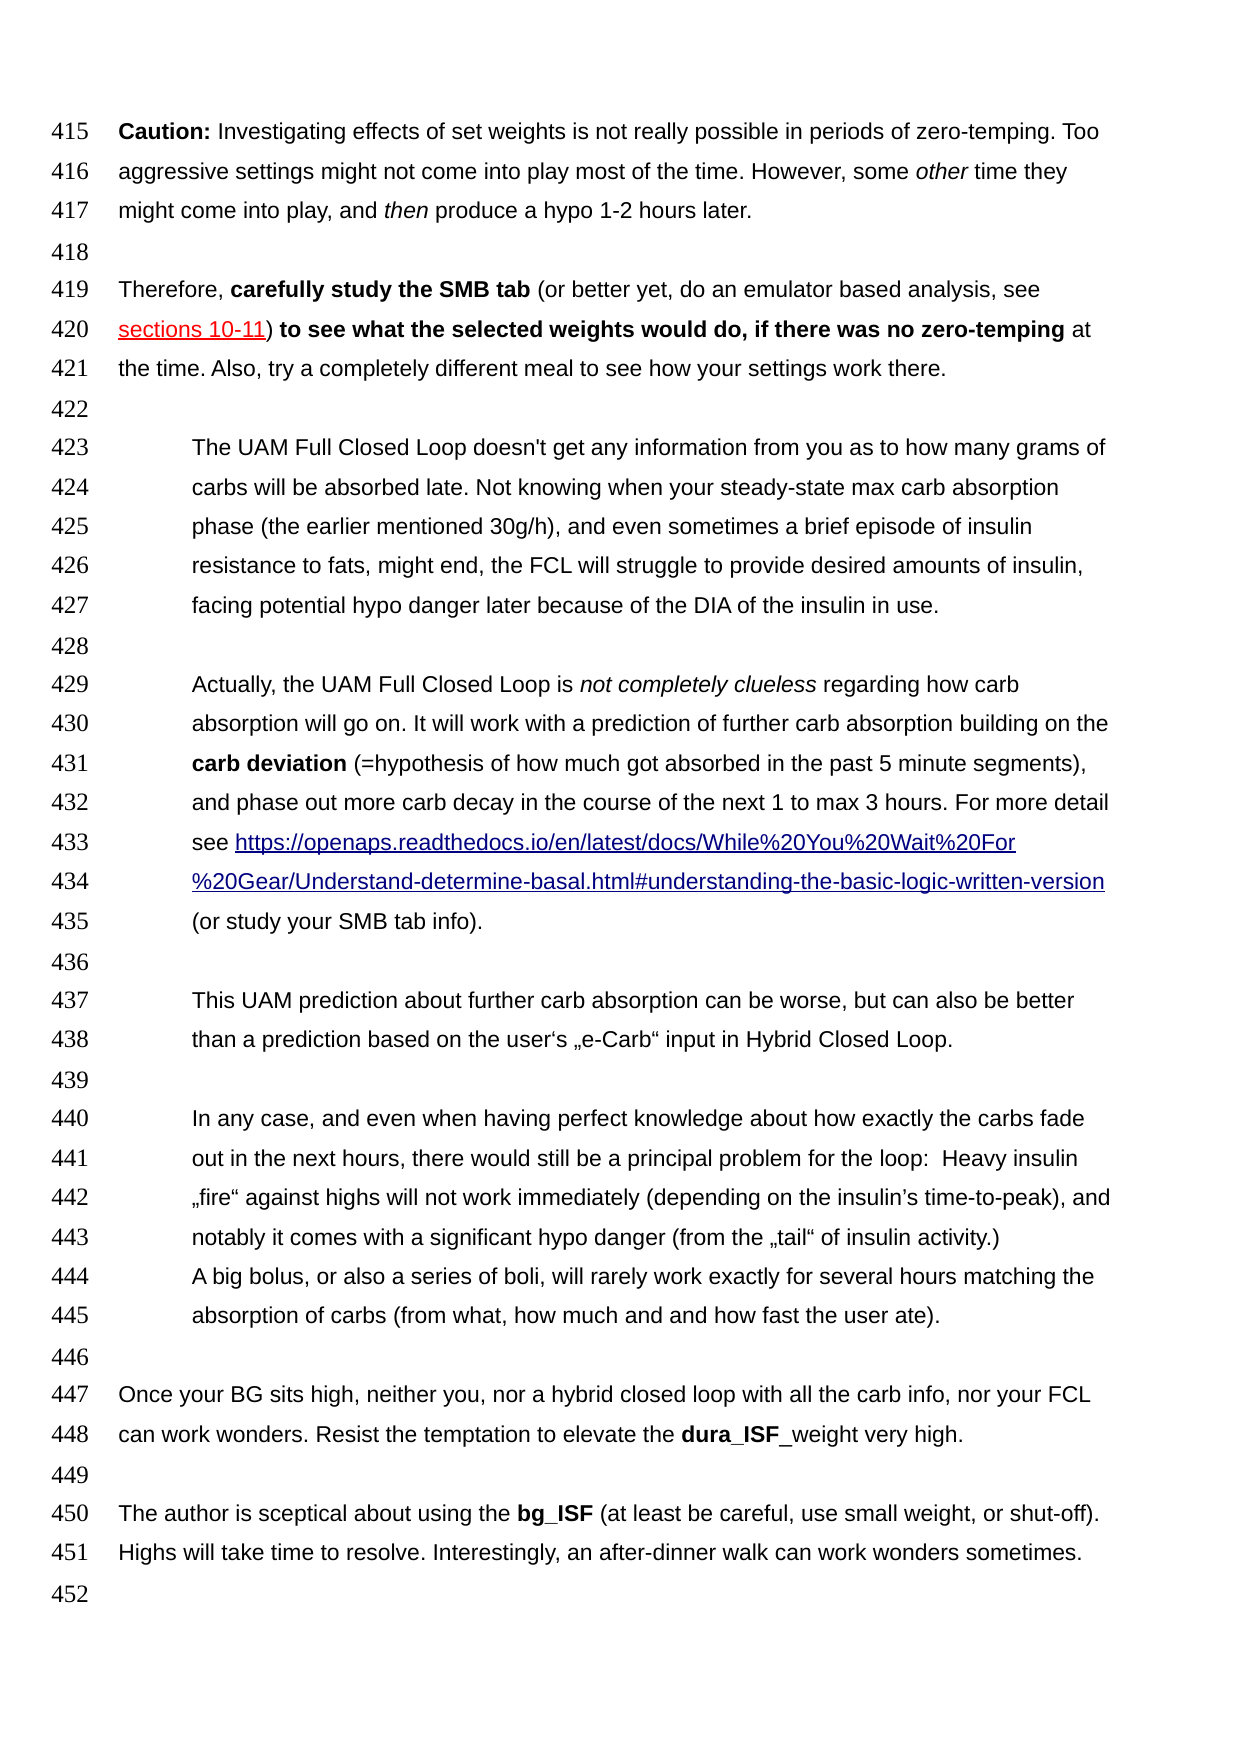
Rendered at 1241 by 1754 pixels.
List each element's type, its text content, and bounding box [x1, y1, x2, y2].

text Highs will take time to resolve. Interestingly, an after-dinner walk can work wonders sometimes. [118, 1539, 1122, 1566]
text The author is sceptical about using the bg_ISF (at least be careful, use small weight, or shut-off). [118, 1500, 1122, 1526]
text Caution: Investigating effects of set weights is not really possible in periods of zero-temping. Too aggressive settings might not come into play most of the time. However, some other time they might come into play, and then produce a hypo 1-2 hours later. [118, 118, 1122, 223]
text A big bolus, or also a series of boli, will rarely work exactly for several hours matching the absorption of carbs (from what, how much and and how fast the user ate). [192, 1263, 1122, 1329]
text Once your BG sits high, neither you, nor a hybrid closed loop with all the carb info, nor your FCL can work wonders. Resist the temptation to elevate the dura_ISF_weight very high. [118, 1381, 1122, 1447]
text Actually, the UAM Full Closed Loop is not completely clueless regarding how carb absorption will go on. It will work with a prediction of further carb absorption building on the carb deviation (=hypothesis of how much got absorbed in the past 5 minute segments), and phase out more carb decay in the course of the next 1 to max 3 hours. For more detail see https://openaps.readthedocs.io/en/latest/docs/While%20You%20Wait%20For%20Gear/Understand-determine-basal.html#understanding-the-basic-logic-written-version (or study your SMB tab info). [192, 671, 1122, 934]
text This UAM prediction about further carb absorption can be worse, but can also be better than a prediction based on the user‘s „e-Carb“ input in Hybrid Closed Loop. [192, 987, 1122, 1052]
text In any case, and even when having perfect knowledge about how exactly the carbs fade out in the next hours, there would still be a principal problem for the loop: Heavy insulin „fire“ against highs will not work immediately (depending on the insulin’s time-to-peak), and notably it comes with a significant hypo danger (from the „tail“ of insulin activity.) [192, 1105, 1122, 1250]
text Therefore, carefully study the SMB tab (or better yet, do an emulator based analysis, see sections 10-11) to see what the selected weights would do, if there was no zero-temping at the time. Also, try a completely different meal to see how your settings work there. [118, 276, 1122, 381]
text The UAM Full Closed Loop doesn't get any information from you as to how many grams of carbs will be absorbed late. Not knowing when your steady-state max carb absorption phase (the earlier mentioned 30g/h), and even sometimes a brief episode of insulin resistance to fats, might end, the FCL will struggle to provide desired amounts of insulin, facing potential hypo danger later because of the DIA of the insulin in use. [192, 434, 1122, 618]
